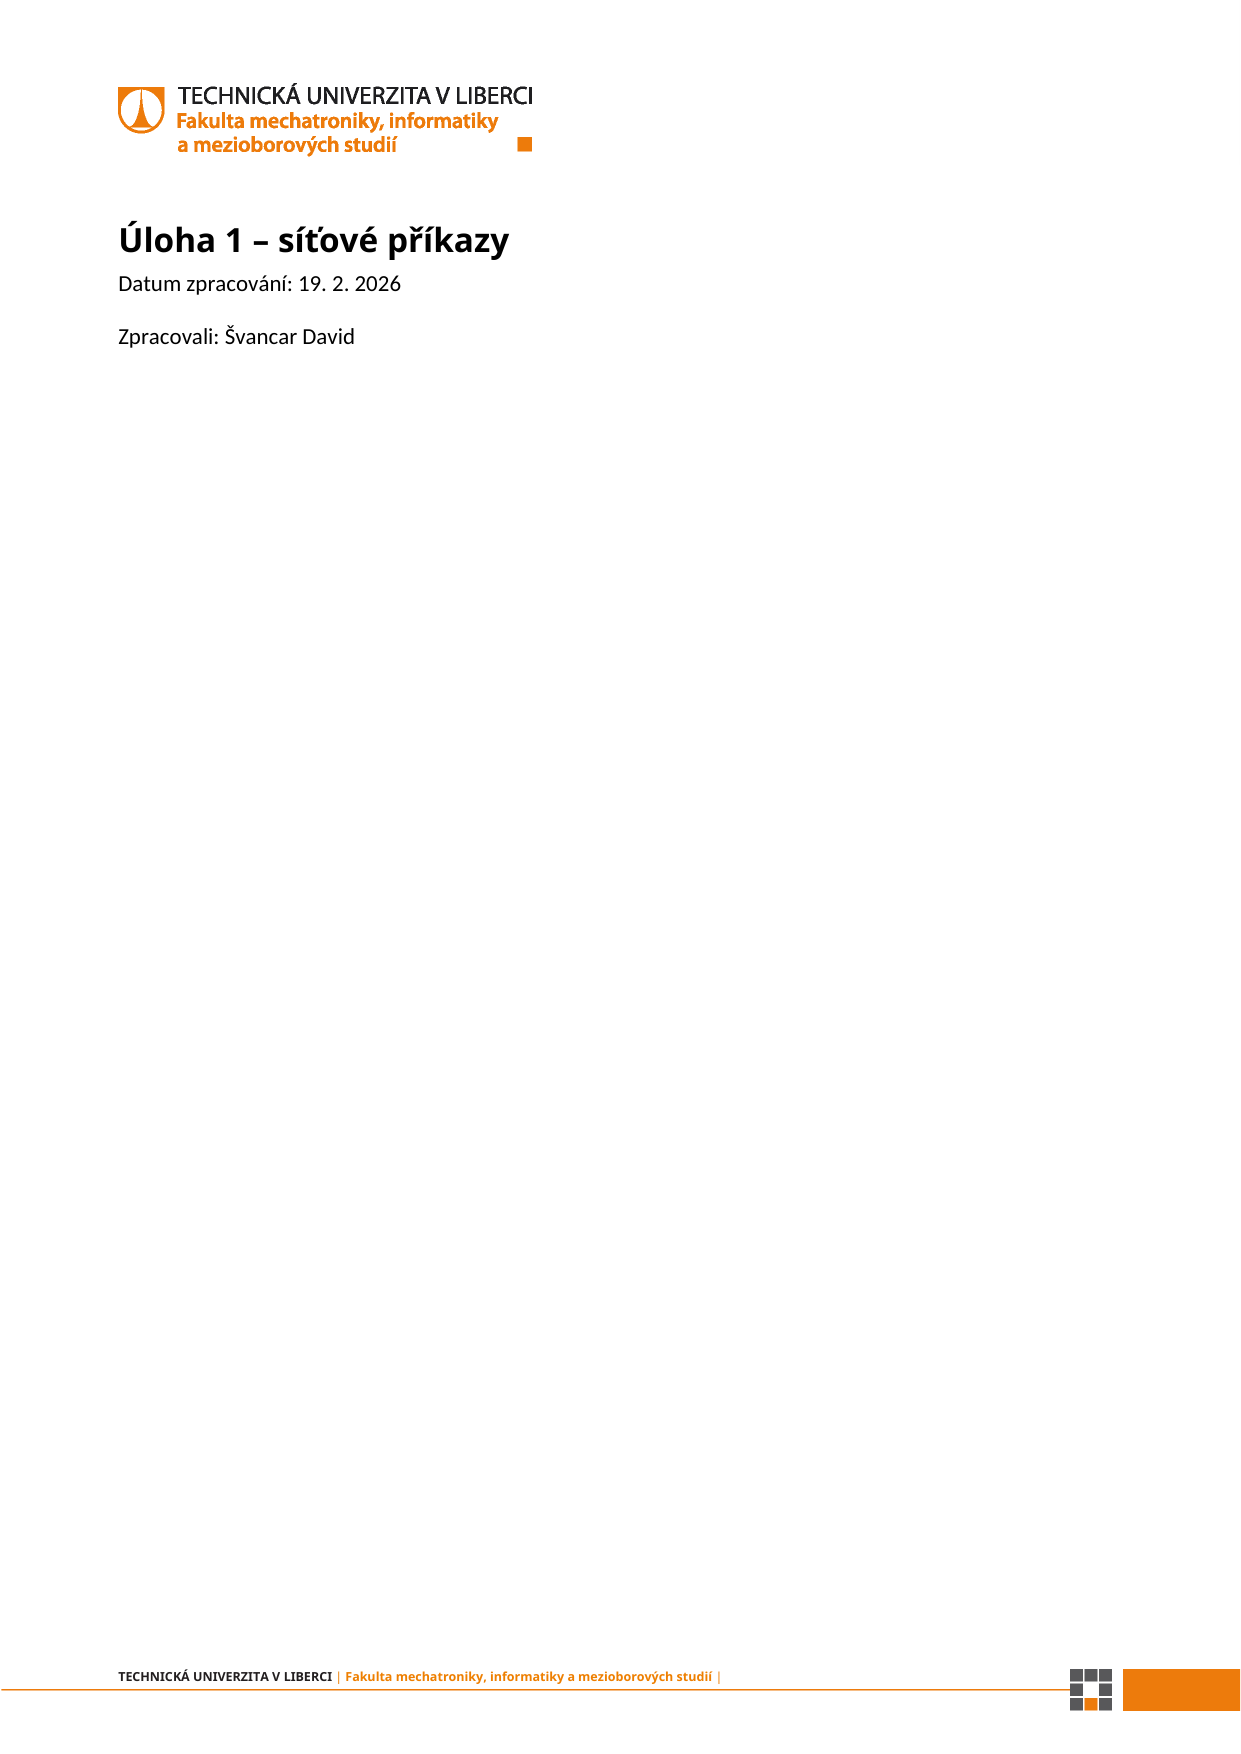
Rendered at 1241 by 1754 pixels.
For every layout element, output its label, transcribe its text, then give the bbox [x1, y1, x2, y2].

picture [1, 1669, 1241, 1752]
picture [0, 0, 1240, 166]
subtitle Úloha 1 – síťové příkazy [118, 217, 1122, 262]
text Datum zpracování: 19. 2. 2026 [118, 269, 1122, 297]
text Zpracovali: Švancar David [118, 322, 1122, 350]
